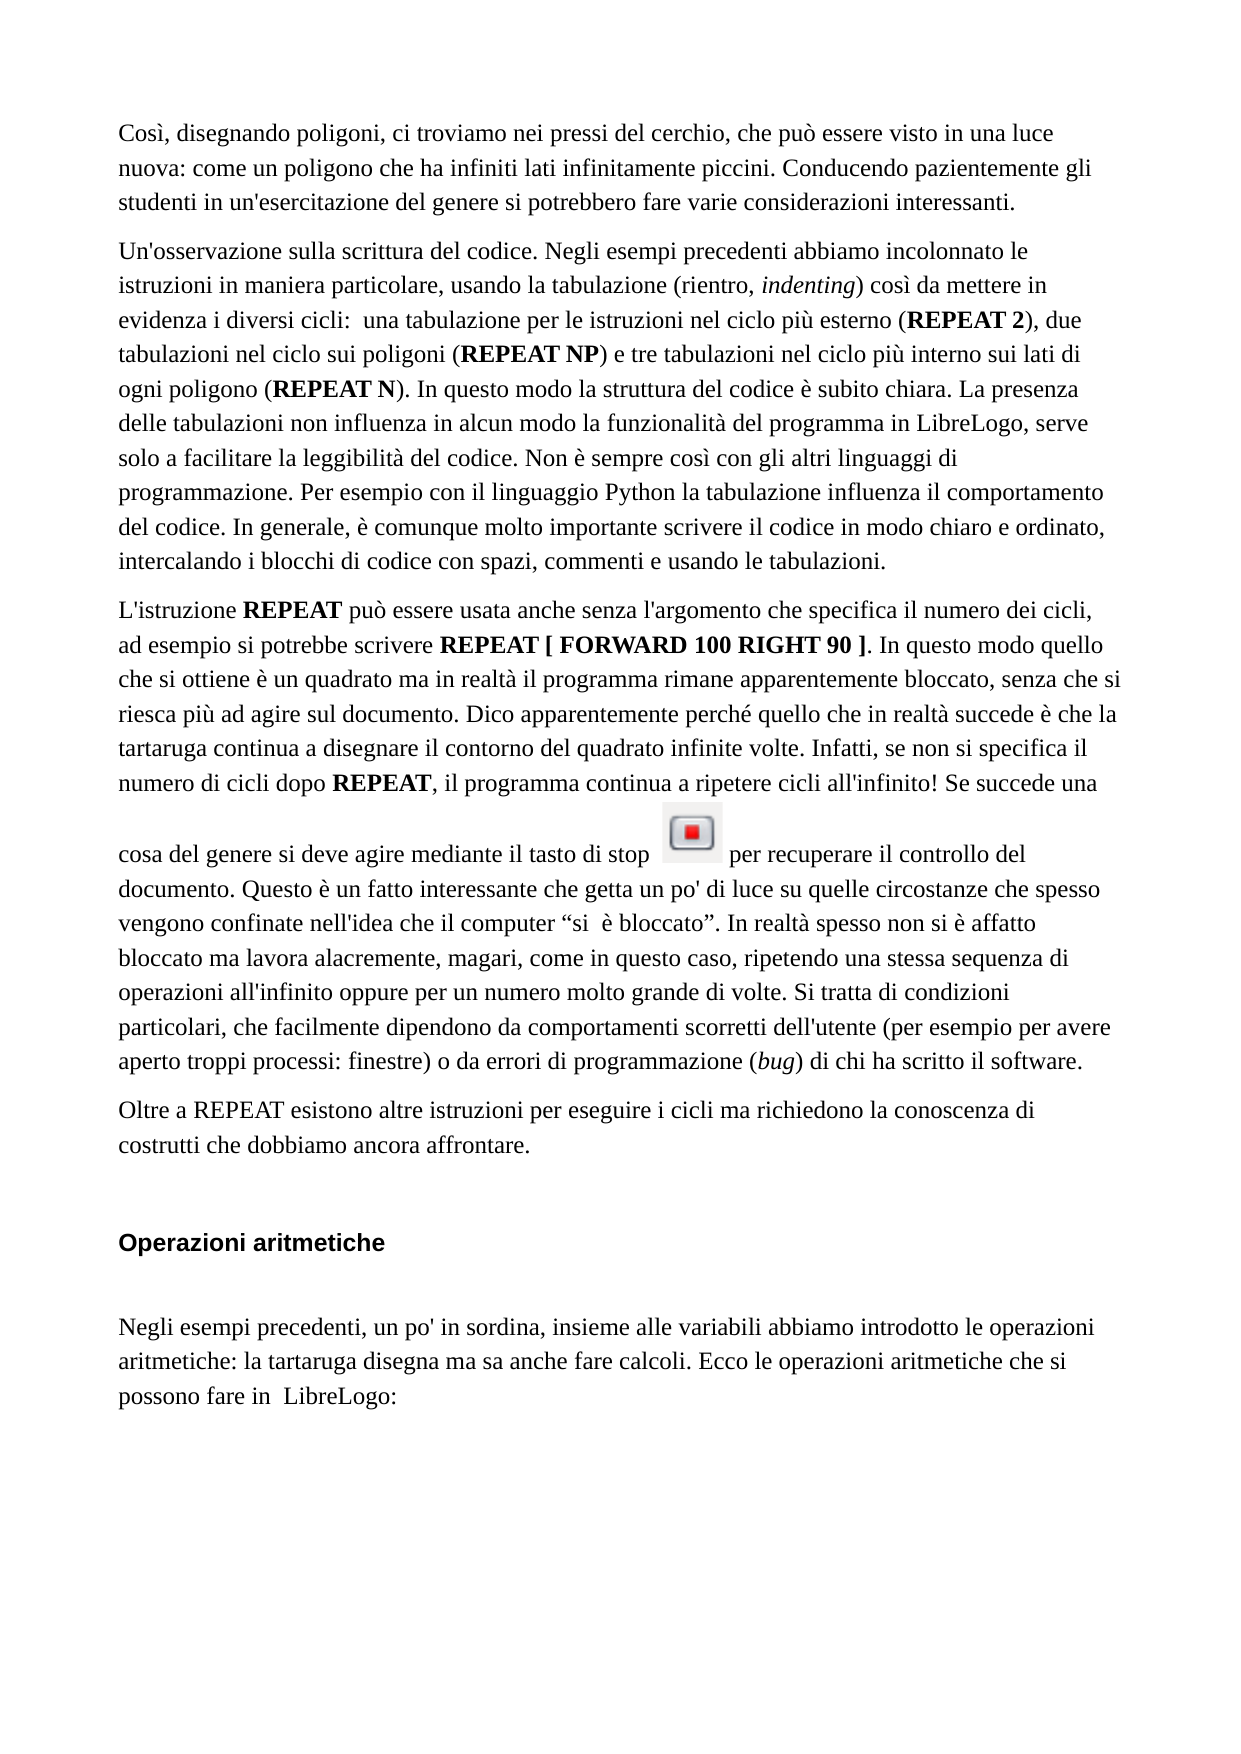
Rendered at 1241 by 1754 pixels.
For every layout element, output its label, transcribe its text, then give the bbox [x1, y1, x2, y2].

text Così, disegnando poligoni, ci troviamo nei pressi del cerchio, che può essere visto in una luce nuova: come un poligono che ha infiniti lati infinitamente piccini. Conducendo pazientemente gli studenti in un'esercitazione del genere si potrebbero fare varie considerazioni interessanti. [118, 118, 1122, 216]
text L'istruzione REPEAT può essere usata anche senza l'argomento che specifica il numero dei cicli, ad esempio si potrebbe scrivere REPEAT [ FORWARD 100 RIGHT 90 ]. In questo modo quello che si ottiene è un quadrato ma in realtà il programma rimane apparentemente bloccato, senza che si riesca più ad agire sul documento. Dico apparentemente perché quello che in realtà succede è che la tartaruga continua a disegnare il contorno del quadrato infinite volte. Infatti, se non si specifica il numero di cicli dopo REPEAT, il programma continua a ripetere cicli all'infinito! Se succede una cosa del genere si deve agire mediante il tasto di stop per recuperare il controllo del documento. Questo è un fatto interessante che getta un po' di luce su quelle circostanze che spesso vengono confinate nell'idea che il computer “si è bloccato”. In realtà spesso non si è affatto bloccato ma lavora alacremente, magari, come in questo caso, ripetendo una stessa sequenza di operazioni all'infinito oppure per un numero molto grande di volte. Si tratta di condizioni particolari, che facilmente dipendono da comportamenti scorretti dell'utente (per esempio per avere aperto troppi processi: finestre) o da errori di programmazione (bug) di chi ha scritto il software. [118, 596, 1122, 1075]
picture [662, 802, 723, 863]
text Negli esempi precedenti, un po' in sordina, insieme alle variabili abbiamo introdotto le operazioni aritmetiche: la tartaruga disegna ma sa anche fare calcoli. Ecco le operazioni aritmetiche che si possono fare in LibreLogo: [118, 1312, 1122, 1409]
text Oltre a REPEAT esistono altre istruzioni per eseguire i cicli ma richiedono la conoscenza di costrutti che dobbiamo ancora affrontare. [118, 1095, 1122, 1159]
subtitle Operazioni aritmetiche [118, 1228, 1122, 1257]
text Un'osservazione sulla scrittura del codice. Negli esempi precedenti abbiamo incolonnato le istruzioni in maniera particolare, usando la tabulazione (rientro, indenting) così da mettere in evidenza i diversi cicli: una tabulazione per le istruzioni nel ciclo più esterno (REPEAT 2), due tabulazioni nel ciclo sui poligoni (REPEAT NP) e tre tabulazioni nel ciclo più interno sui lati di ogni poligono (REPEAT N). In questo modo la struttura del codice è subito chiara. La presenza delle tabulazioni non influenza in alcun modo la funzionalità del programma in LibreLogo, serve solo a facilitare la leggibilità del codice. Non è sempre così con gli altri linguaggi di programmazione. Per esempio con il linguaggio Python la tabulazione influenza il comportamento del codice. In generale, è comunque molto importante scrivere il codice in modo chiaro e ordinato, intercalando i blocchi di codice con spazi, commenti e usando le tabulazioni. [118, 236, 1122, 575]
